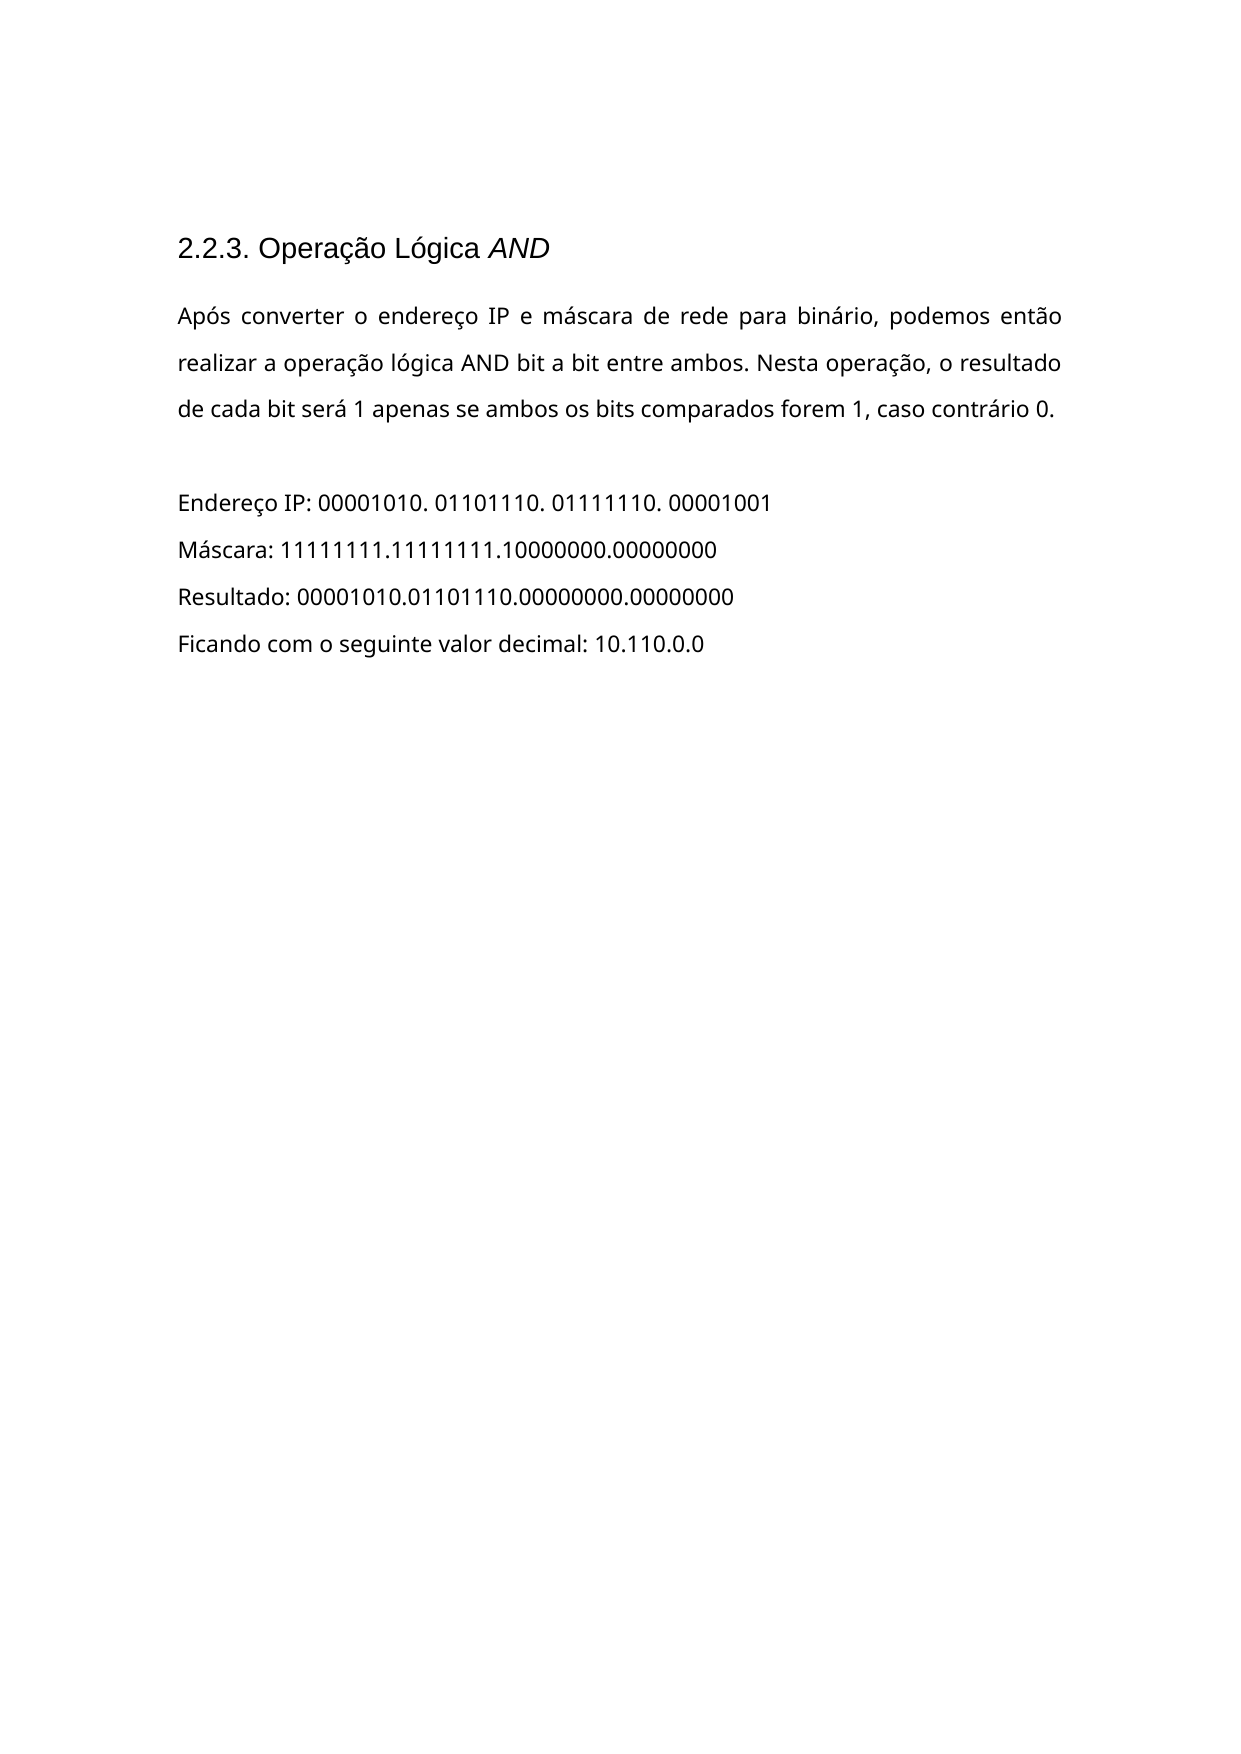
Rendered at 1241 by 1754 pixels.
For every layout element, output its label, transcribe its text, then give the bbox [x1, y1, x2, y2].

text Resultado: 00001010.01101110.00000000.00000000 [177, 581, 1063, 612]
subtitle 2.2.3. Operação Lógica AND [177, 231, 1063, 264]
text Após converter o endereço IP e máscara de rede para binário, podemos então realizar a operação lógica AND bit a bit entre ambos. Nesta operação, o resultado de cada bit será 1 apenas se ambos os bits comparados forem 1, caso contrário 0. [177, 299, 1063, 424]
text Endereço IP: 00001010. 01101110. 01111110. 00001001 [177, 487, 1063, 518]
text Máscara: 11111111.11111111.10000000.00000000 [177, 534, 1063, 565]
text Ficando com o seguinte valor decimal: 10.110.0.0 [177, 628, 1063, 659]
